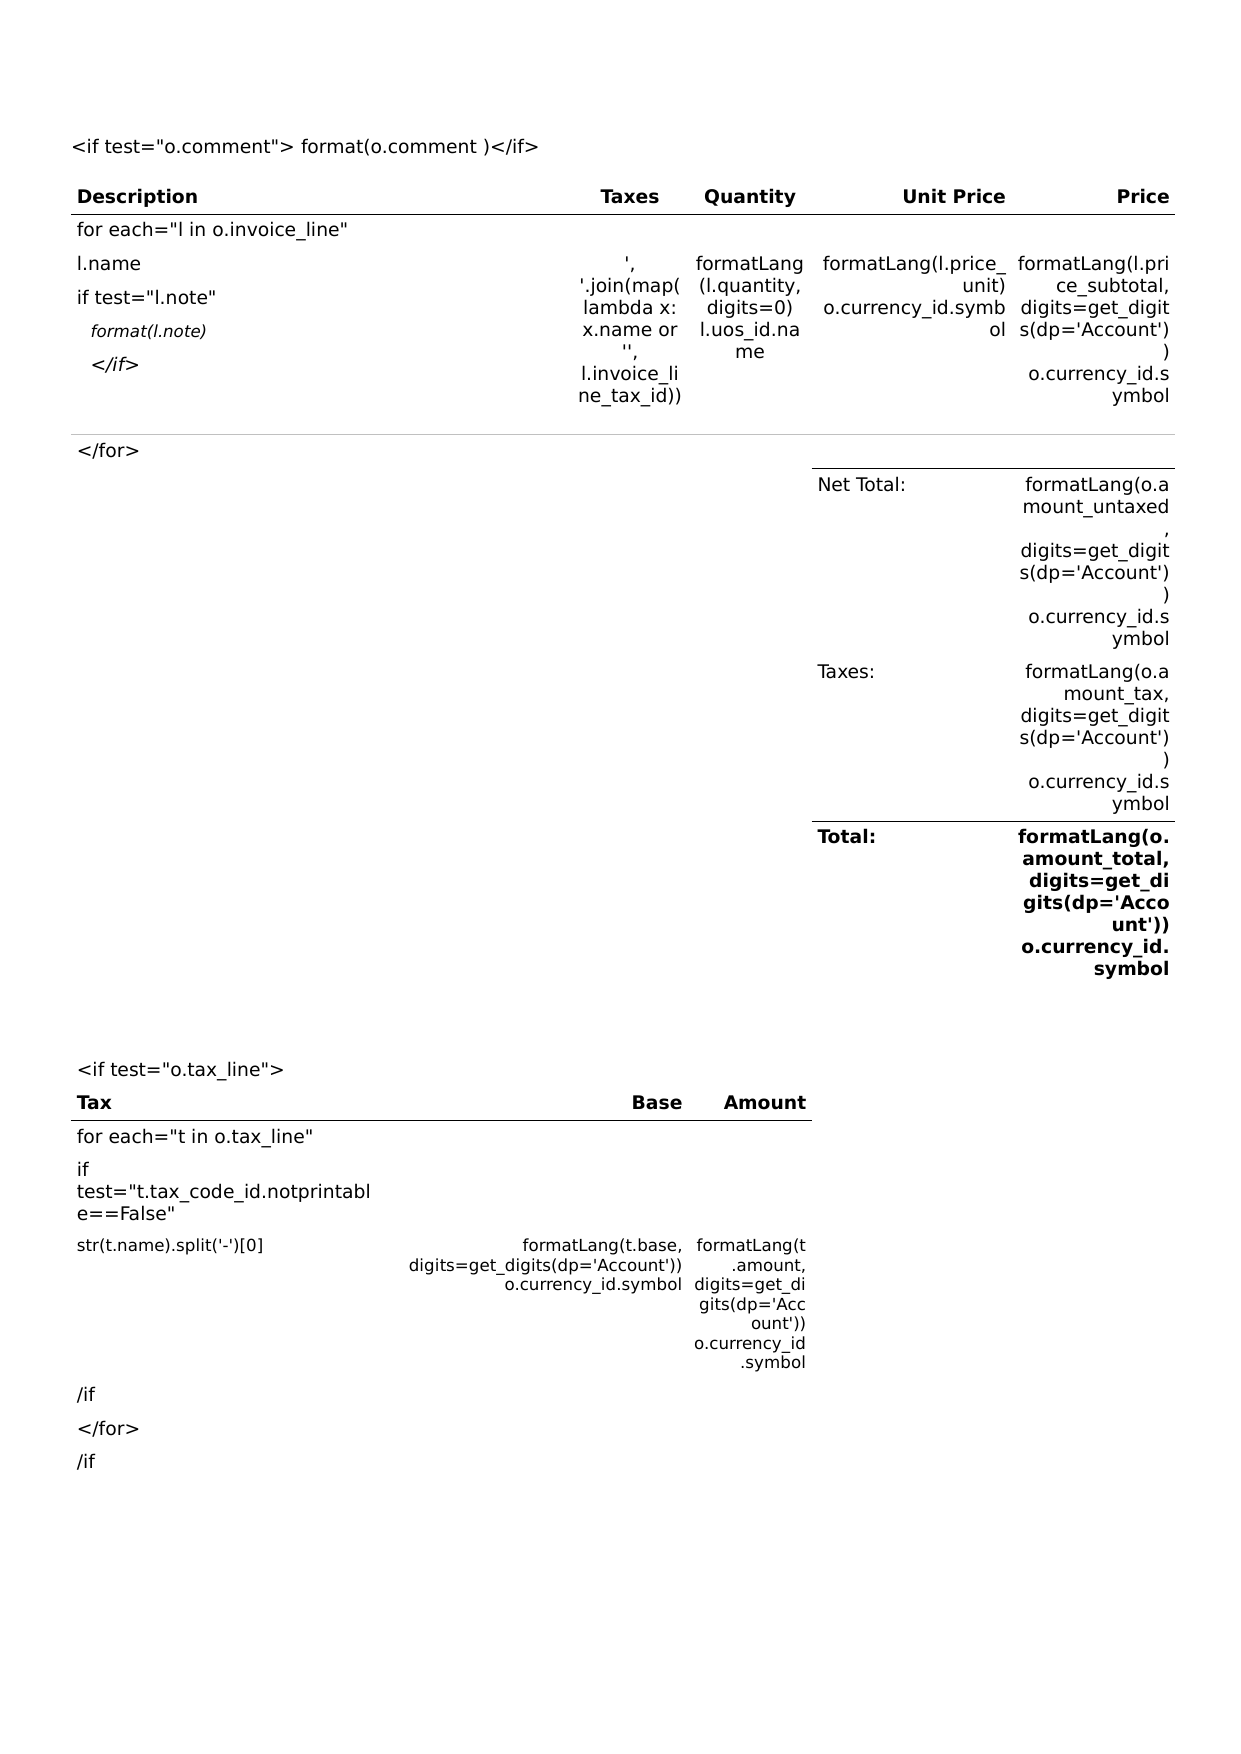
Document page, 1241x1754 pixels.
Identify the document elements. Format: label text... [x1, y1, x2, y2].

table_cell [1011, 1379, 1175, 1412]
table_cell [688, 468, 812, 655]
table_cell [812, 435, 1011, 468]
table_cell for each="t in o.tax_line" [71, 1121, 382, 1153]
table_cell </for> [71, 1412, 382, 1445]
table_cell Total: [812, 822, 1011, 986]
table_cell [812, 986, 1011, 1019]
table_header Quantity [688, 180, 812, 213]
table_cell [1011, 986, 1175, 1019]
table_cell [571, 1412, 688, 1445]
table_cell [1011, 1445, 1175, 1479]
table_cell [812, 1086, 1011, 1120]
table_cell [688, 1412, 812, 1445]
table_cell [688, 1153, 812, 1231]
table_cell [383, 1053, 571, 1086]
table_cell Taxes: [812, 655, 1011, 821]
table_cell if test="t.tax_code_id.notprintable==False" [71, 1153, 382, 1231]
table_cell [688, 986, 812, 1019]
table_cell [571, 435, 688, 468]
table_cell [1011, 1231, 1175, 1378]
table_cell [688, 1019, 812, 1053]
table_cell </for> [71, 435, 571, 468]
table_cell formatLang(l.quantity, digits=0) l.uos_id.name [688, 247, 812, 434]
table_cell formatLang(l.price_unit) o.currency_id.symbol [812, 247, 1011, 434]
table_cell formatLang(o.amount_total, digits=get_digits(dp='Account')) o.currency_id.symbol [1011, 822, 1175, 986]
text <if test="o.comment"> format(o.comment )</if> [71, 136, 1175, 158]
table_cell [812, 1053, 1011, 1086]
table_cell [1011, 1019, 1175, 1053]
table_cell [71, 655, 571, 821]
table_cell [71, 821, 571, 986]
table_cell formatLang(o.amount_untaxed, digits=get_digits(dp='Account')) o.currency_id.symbol [1011, 469, 1175, 655]
table_cell [812, 215, 1011, 247]
table_cell [688, 821, 812, 986]
table_cell [1011, 215, 1175, 247]
table_cell formatLang(o.amount_tax, digits=get_digits(dp='Account')) o.currency_id.symbol [1011, 655, 1175, 821]
table_cell [688, 1121, 812, 1153]
table_cell [1011, 1120, 1175, 1153]
table_cell <if test="o.tax_line"> [71, 1053, 382, 1086]
table_cell [571, 1019, 688, 1053]
table_cell [383, 1121, 688, 1153]
table_cell [688, 655, 812, 821]
table_cell [812, 1120, 1011, 1153]
table_cell [688, 1445, 812, 1479]
table_cell [571, 468, 688, 655]
table_header Taxes [571, 180, 688, 213]
table_cell [1011, 435, 1175, 468]
table_cell [812, 1379, 1011, 1412]
table_cell [688, 435, 812, 468]
table_cell str(t.name).split('-')[0] [71, 1231, 382, 1378]
table_cell [812, 1153, 1011, 1231]
table_header Description [71, 180, 571, 213]
table_cell [383, 1153, 688, 1231]
table_cell /if [71, 1445, 382, 1479]
table_cell [571, 655, 688, 821]
table_cell formatLang(l.price_subtotal, digits=get_digits(dp='Account')) o.currency_id.symbol [1011, 247, 1175, 434]
table_cell [383, 1379, 571, 1412]
table_cell [383, 1412, 571, 1445]
table_cell [571, 215, 688, 247]
table_cell [812, 1231, 1011, 1378]
table_cell Amount [688, 1086, 812, 1120]
table_cell [571, 986, 688, 1019]
table_cell [688, 1053, 812, 1086]
table_cell [812, 1445, 1011, 1479]
table_cell [71, 468, 571, 655]
table_cell Net Total: [812, 469, 1011, 655]
table_cell [1011, 1053, 1175, 1086]
table_cell for each="l in o.invoice_line" [71, 215, 571, 247]
table_cell [688, 215, 812, 247]
table_cell formatLang(t.amount, digits=get_digits(dp='Account')) o.currency_id.symbol [688, 1231, 812, 1378]
table_cell [571, 821, 688, 986]
table_cell [1011, 1153, 1175, 1231]
table_cell Base [383, 1086, 688, 1120]
table_cell [1011, 1086, 1175, 1120]
table_cell [571, 1053, 688, 1086]
table_cell Tax [71, 1086, 382, 1120]
table_cell [812, 1412, 1011, 1445]
table_cell [71, 986, 571, 1019]
table_cell /if [71, 1379, 382, 1412]
table_cell l.name if test="l.note" format(l.note) </if> [71, 247, 571, 434]
table_header Price [1011, 180, 1175, 213]
table_cell [71, 1019, 571, 1053]
table_cell [383, 1445, 571, 1479]
table_cell formatLang(t.base, digits=get_digits(dp='Account')) o.currency_id.symbol [383, 1231, 688, 1378]
table_cell [571, 1445, 688, 1479]
table_header Unit Price [812, 180, 1011, 213]
table_cell [1011, 1412, 1175, 1445]
table_cell [812, 1019, 1011, 1053]
table_cell ', '.join(map(lambda x: x.name or '', l.invoice_line_tax_id)) [571, 247, 688, 434]
table_cell [571, 1379, 688, 1412]
table_cell [688, 1379, 812, 1412]
